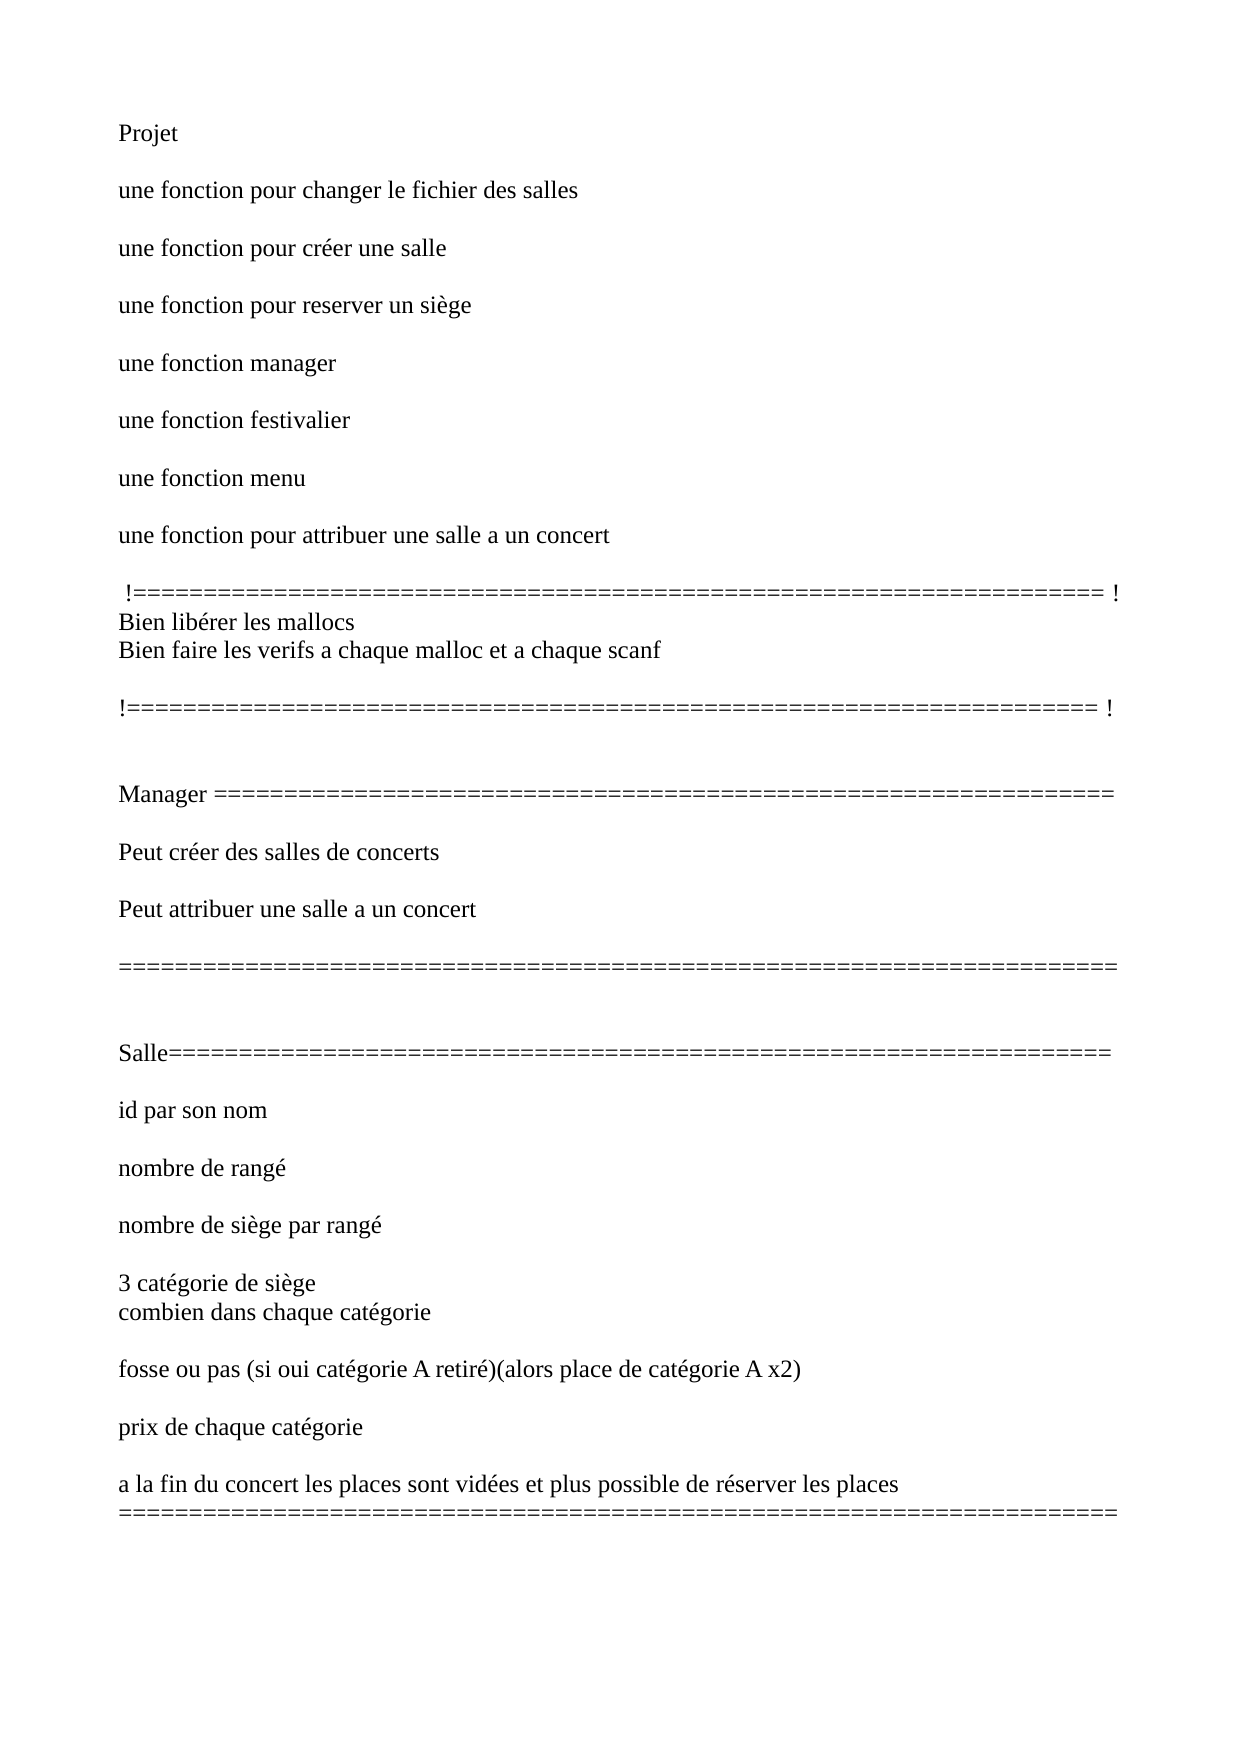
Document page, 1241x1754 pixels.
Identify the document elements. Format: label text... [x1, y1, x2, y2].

text une fonction pour attribuer une salle a un concert !===================================================================== ! [118, 521, 1122, 607]
text une fonction manager [118, 348, 1122, 377]
text Peut attribuer une salle a un concert [118, 894, 1122, 923]
text nombre de rangé [118, 1153, 1122, 1182]
text ======================================================================= [118, 952, 1122, 981]
text a la fin du concert les places sont vidées et plus possible de réserver les places [118, 1469, 1122, 1498]
text !===================================================================== ! [118, 693, 1122, 722]
text prix de chaque catégorie [118, 1412, 1122, 1441]
text Projet une fonction pour changer le fichier des salles [118, 118, 1122, 204]
text fosse ou pas (si oui catégorie A retiré)(alors place de catégorie A x2) [118, 1354, 1122, 1383]
text Manager ================================================================ [118, 779, 1122, 808]
text une fonction pour reserver un siège [118, 291, 1122, 319]
text combien dans chaque catégorie [118, 1297, 1122, 1326]
text ======================================================================= [118, 1498, 1122, 1527]
text 3 catégorie de siège [118, 1268, 1122, 1297]
text Peut créer des salles de concerts [118, 837, 1122, 866]
text une fonction pour créer une salle [118, 233, 1122, 262]
text une fonction festivalier [118, 406, 1122, 434]
text une fonction menu [118, 463, 1122, 492]
text nombre de siège par rangé [118, 1211, 1122, 1239]
text id par son nom [118, 1096, 1122, 1124]
text Salle=================================================================== [118, 1038, 1122, 1067]
text Bien libérer les mallocs Bien faire les verifs a chaque malloc et a chaque scanf [118, 607, 1122, 664]
